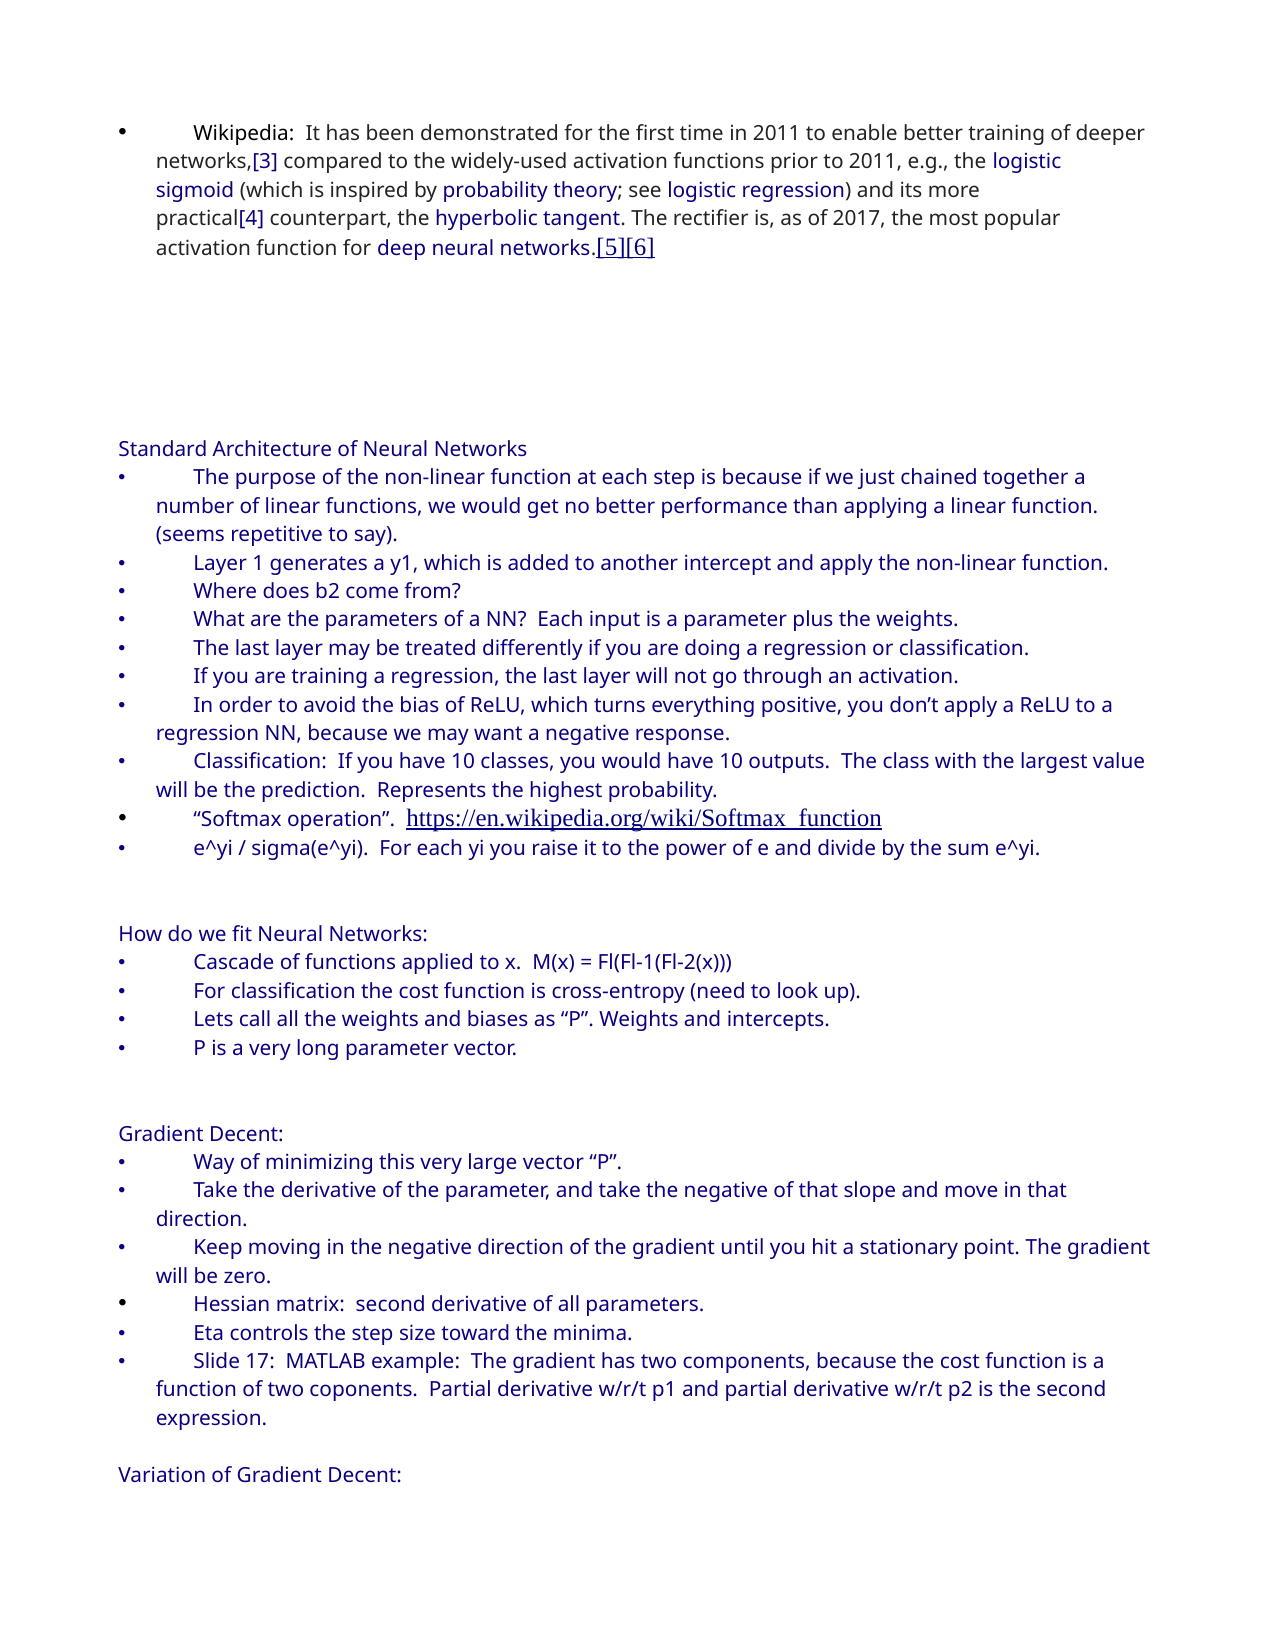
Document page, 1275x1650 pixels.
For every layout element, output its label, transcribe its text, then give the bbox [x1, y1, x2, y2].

text Variation of Gradient Decent: [118, 1460, 1157, 1489]
list Wikipedia: It has been demonstrated for the first time in 2011 to enable better training of deeper networks,[3] compared to the widely-used activation functions prior to 2011, e.g., the logistic sigmoid (which is inspired by probability theory; see logistic regression) and its more practical[4] counterpart, the hyperbolic tangent. The rectifier is, as of 2017, the most popular activation function for deep neural networks.[5][6] [118, 118, 1157, 261]
list P is a very long parameter vector. [118, 1033, 1157, 1061]
list For classification the cost function is cross-entropy (need to look up). [118, 976, 1157, 1004]
list Hessian matrix: second derivative of all parameters. [118, 1289, 1157, 1318]
list The last layer may be treated differently if you are doing a regression or classification. [118, 633, 1157, 661]
list Lets call all the weights and biases as “P”. Weights and intercepts. [118, 1004, 1157, 1033]
list Way of minimizing this very large vector “P”. [118, 1147, 1157, 1176]
list Keep moving in the negative direction of the gradient until you hit a stationary point. The gradient will be zero. [118, 1232, 1157, 1289]
list Eta controls the step size toward the minima. [118, 1318, 1157, 1346]
list Slide 17: MATLAB example: The gradient has two components, because the cost function is a function of two coponents. Partial derivative w/r/t p1 and partial derivative w/r/t p2 is the second expression. [118, 1346, 1157, 1431]
list The purpose of the non-linear function at each step is because if we just chained together a number of linear functions, we would get no better performance than applying a linear function. (seems repetitive to say). [118, 462, 1157, 548]
list e^yi / sigma(e^yi). For each yi you raise it to the power of e and divide by the sum e^yi. [118, 833, 1157, 861]
list Layer 1 generates a y1, which is added to another intercept and apply the non-linear function. [118, 548, 1157, 576]
text How do we fit Neural Networks: [118, 919, 1157, 947]
text Gradient Decent: [118, 1119, 1157, 1147]
list If you are training a regression, the last layer will not go through an activation. [118, 661, 1157, 690]
text Standard Architecture of Neural Networks [118, 434, 1157, 462]
list “Softmax operation”. https://en.wikipedia.org/wiki/Softmax_function [118, 803, 1157, 833]
list Where does b2 come from? [118, 576, 1157, 604]
list Cascade of functions applied to x. M(x) = Fl(Fl-1(Fl-2(x))) [118, 947, 1157, 976]
list What are the parameters of a NN? Each input is a parameter plus the weights. [118, 604, 1157, 633]
list Classification: If you have 10 classes, you would have 10 outputs. The class with the largest value will be the prediction. Represents the highest probability. [118, 747, 1157, 803]
list In order to avoid the bias of ReLU, which turns everything positive, you don’t apply a ReLU to a regression NN, because we may want a negative response. [118, 690, 1157, 747]
list Take the derivative of the parameter, and take the negative of that slope and move in that direction. [118, 1176, 1157, 1232]
